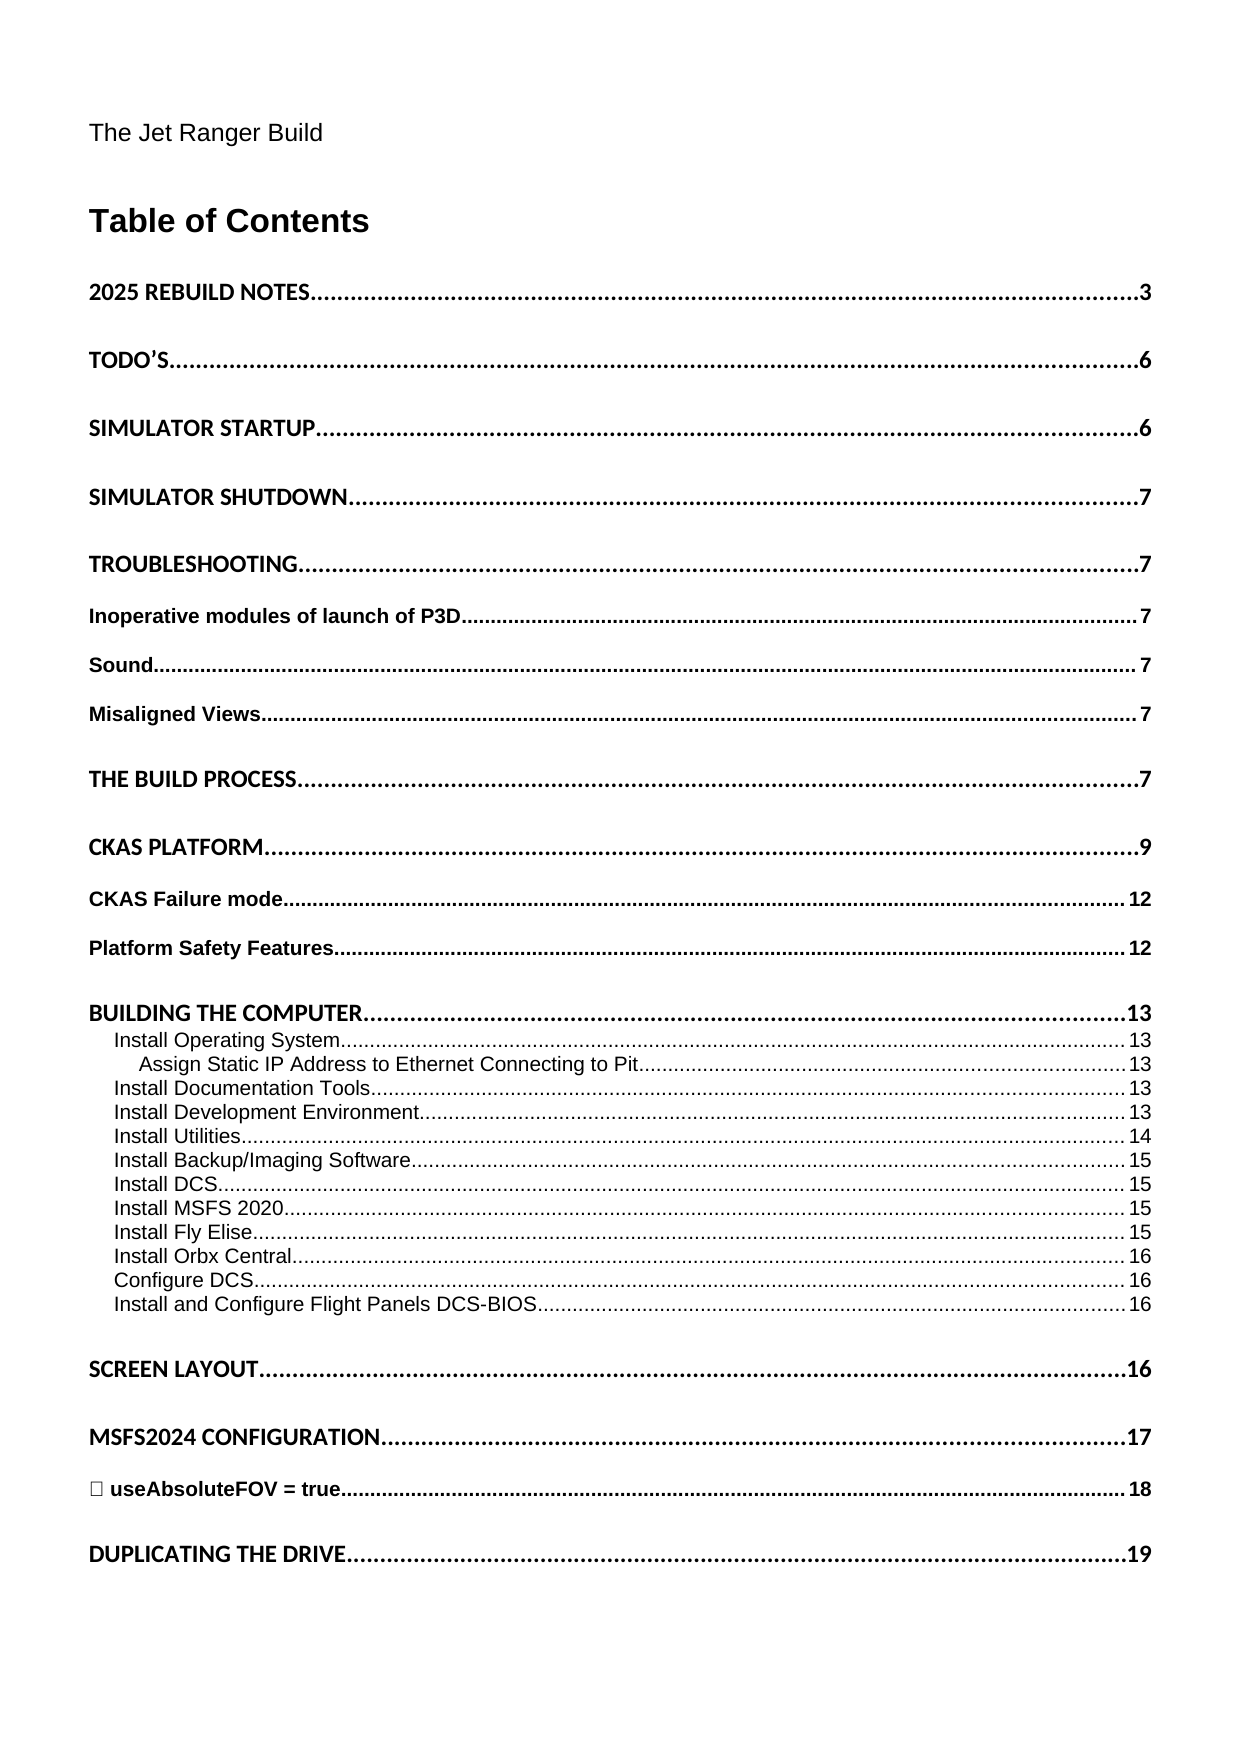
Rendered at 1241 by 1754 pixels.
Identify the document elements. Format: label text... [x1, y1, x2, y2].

text The Jet Ranger Build [88, 118, 1152, 147]
text Install Documentation Tools 13 [113, 1076, 1152, 1100]
subtitle Table of Contents [88, 201, 1152, 239]
text Install Backup/Imaging Software 15 [113, 1148, 1152, 1172]
text Install DCS 15 [113, 1172, 1152, 1196]
text Building the Computer 13 [88, 997, 1152, 1028]
text Install MSFS 2020 15 [113, 1196, 1152, 1220]
text Todo’s 6 [88, 344, 1152, 375]
text Sound 7 [88, 653, 1152, 677]
text Configure DCS 16 [113, 1268, 1152, 1292]
text CKAS Failure mode 12 [88, 887, 1152, 911]
text Misaligned Views 7 [88, 702, 1152, 726]
text Troubleshooting 7 [88, 549, 1152, 579]
text MSFS2024 Configuration 17 [88, 1421, 1152, 1452]
text Simulator Shutdown 7 [88, 481, 1152, 511]
text Screen Layout 16 [88, 1353, 1152, 1383]
text Install Development Environment 13 [113, 1100, 1152, 1124]
text The Build Process 7 [88, 763, 1152, 794]
text Install Operating System 13 [113, 1028, 1152, 1052]
text Install Orbx Central 16 [113, 1244, 1152, 1268]
text Inoperative modules of launch of P3D 7 [88, 604, 1152, 628]
text Duplicating the Drive 19 [88, 1538, 1152, 1568]
text Simulator Startup 6 [88, 413, 1152, 443]
text 2025 Rebuild Notes 3 [88, 277, 1152, 307]
text CKAS Platform 9 [88, 832, 1152, 862]
text ✅ useAbsoluteFOV = true 18 [88, 1477, 1152, 1501]
text Install Utilities 14 [113, 1124, 1152, 1148]
text Assign Static IP Address to Ethernet Connecting to Pit 13 [138, 1052, 1152, 1076]
text Platform Safety Features 12 [88, 936, 1152, 960]
text Install and Configure Flight Panels DCS-BIOS 16 [113, 1292, 1152, 1316]
text Install Fly Elise 15 [113, 1220, 1152, 1244]
